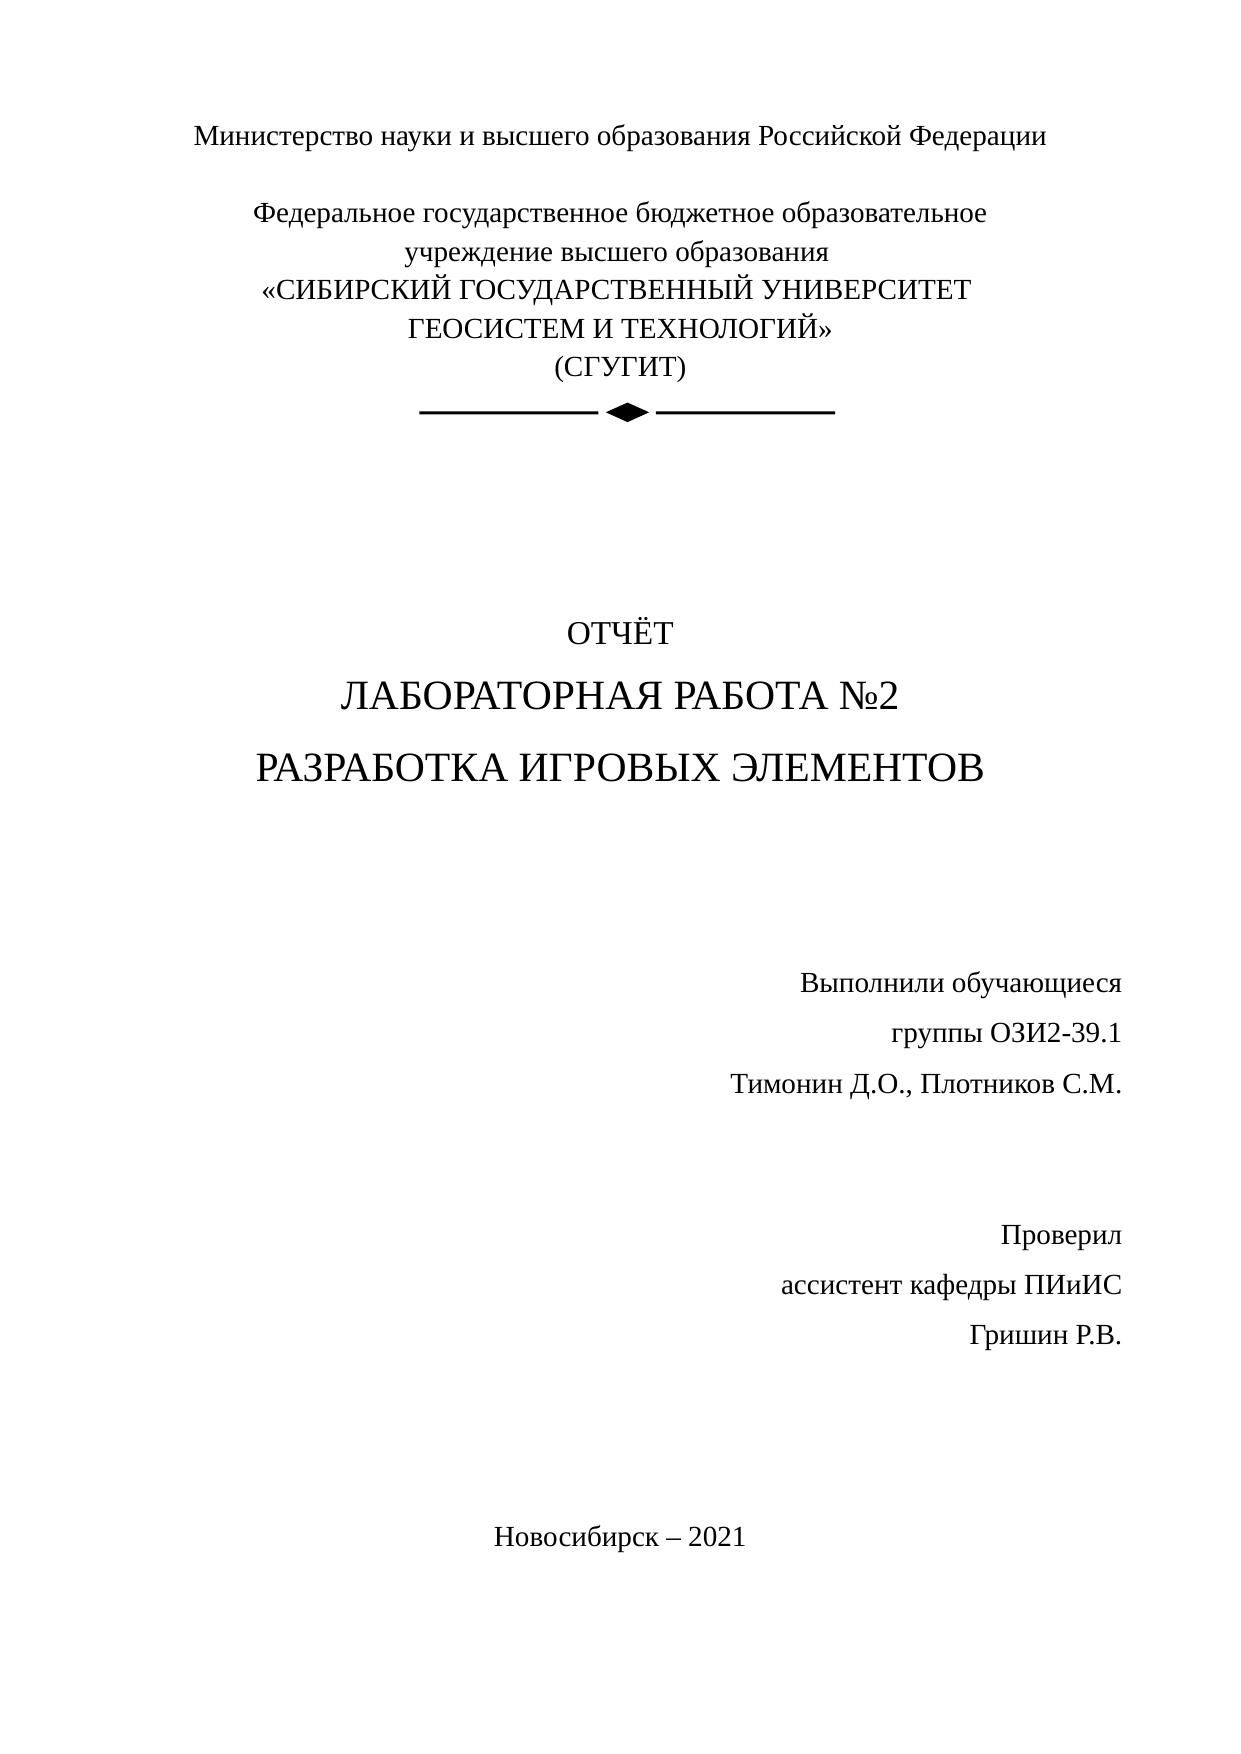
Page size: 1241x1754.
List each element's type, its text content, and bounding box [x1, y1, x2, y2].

text Новосибирск – 2021 [118, 1519, 1122, 1552]
text РАЗРАБОТКА ИГРОВЫХ ЭЛЕМЕНТОВ [118, 742, 1122, 790]
text ЛАБОРАТОРНАЯ РАБОТА №2 [118, 671, 1122, 718]
text Проверил [118, 1217, 1122, 1250]
text учреждение высшего образования [118, 234, 1122, 267]
text геоСИСТЕМ И ТЕХНОЛОГИЙ» [118, 311, 1122, 344]
text «СибирскИЙ государственнЫЙ Университет [118, 272, 1122, 306]
text Тимонин Д.О., Плотников С.М. [118, 1066, 1122, 1099]
text Министерство науки и высшего образования Российской Федерации [118, 118, 1122, 152]
text Гришин Р.В. [118, 1317, 1122, 1351]
text (СГУГИТ) [118, 349, 1122, 383]
text Выполнили обучающиеся [118, 965, 1122, 999]
text ассистент кафедры ПИиИС [118, 1267, 1122, 1301]
text ОТЧЁТ [118, 613, 1122, 651]
text группы ОЗИ2-39.1 [118, 1016, 1122, 1049]
text Федеральное государственное бюджетное образовательное [118, 195, 1122, 229]
